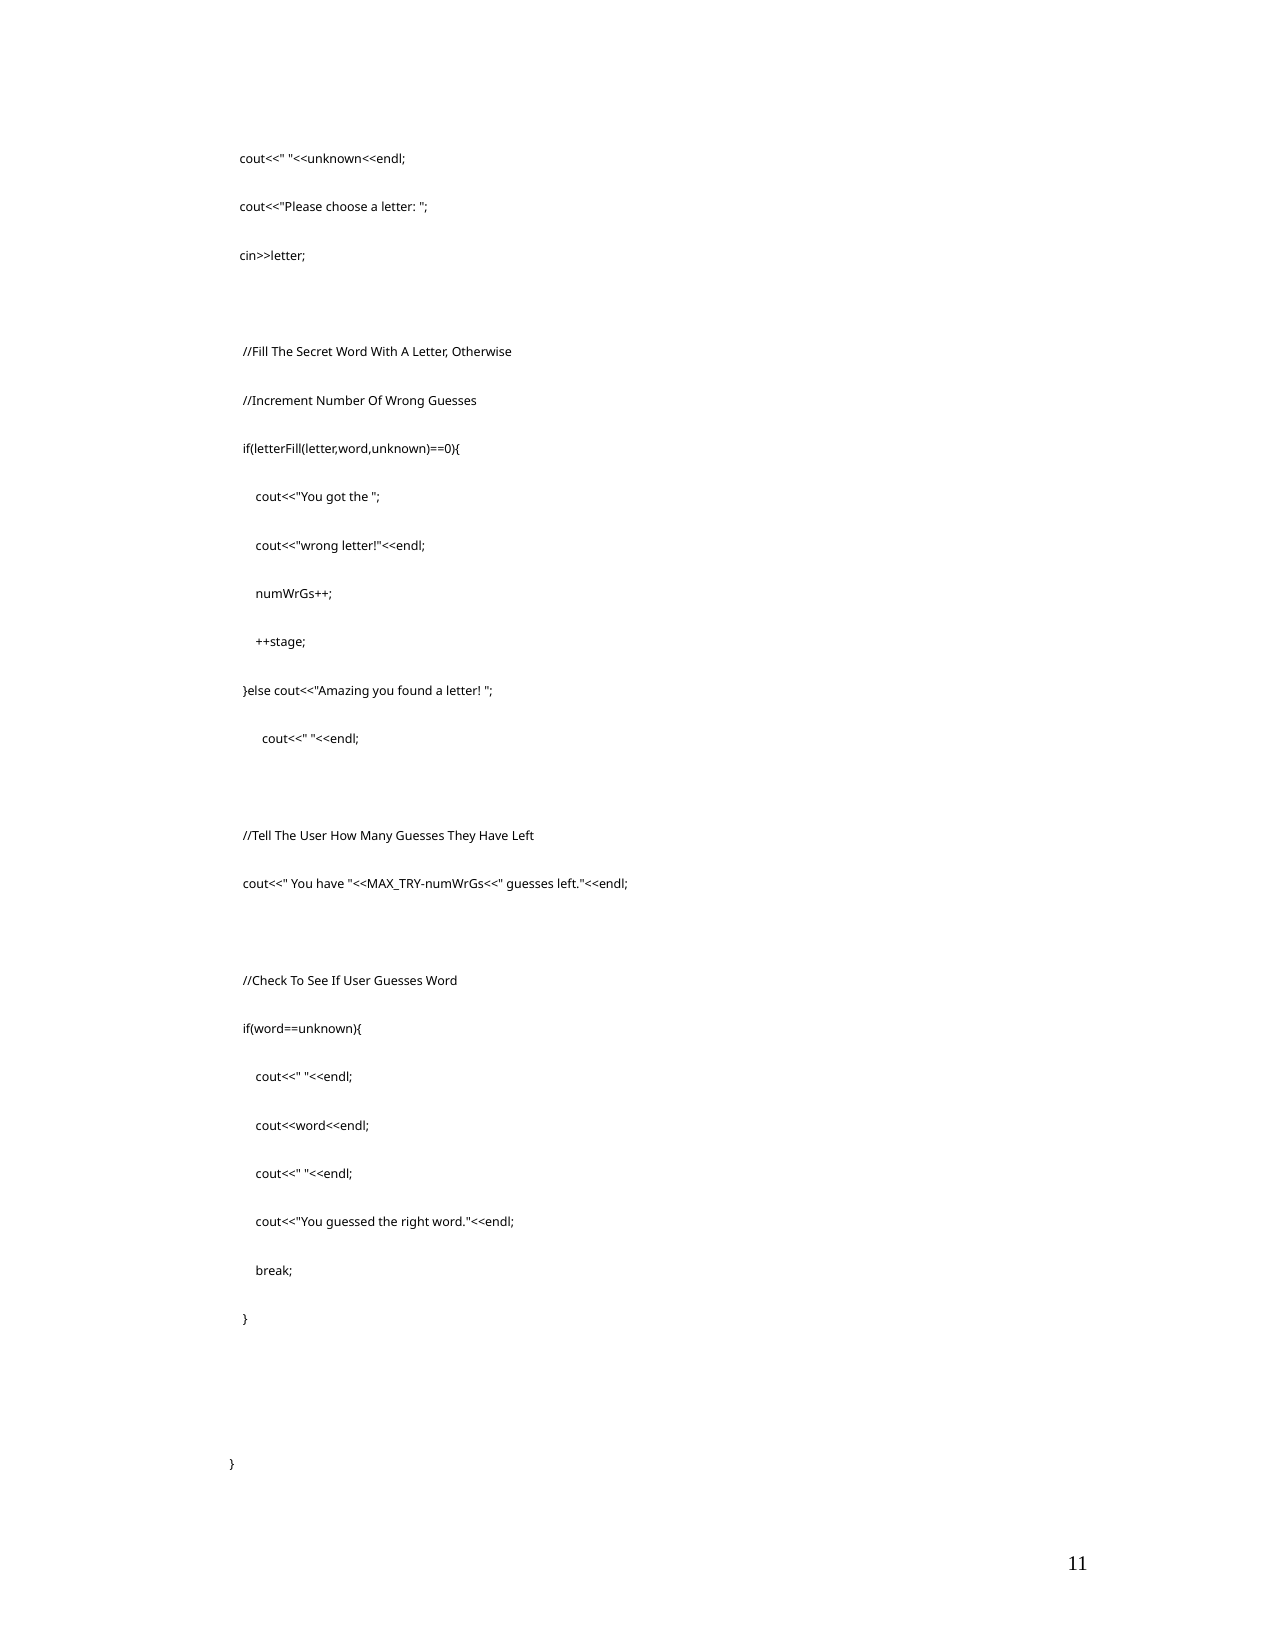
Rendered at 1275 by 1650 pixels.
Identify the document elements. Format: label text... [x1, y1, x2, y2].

list cout<<" "<<endl; [187, 1068, 1087, 1085]
list //Increment Number Of Wrong Guesses [187, 392, 1087, 409]
list if(word==unknown){ [187, 1020, 1087, 1037]
list numWrGs++; [187, 585, 1087, 602]
list cout<<"You got the "; [187, 488, 1087, 505]
list } [187, 1310, 1087, 1327]
list cout<<"wrong letter!"<<endl; [187, 537, 1087, 554]
list cout<<" "<<endl; [187, 1165, 1087, 1182]
list cout<<"You guessed the right word."<<endl; [187, 1213, 1087, 1230]
list break; [187, 1262, 1087, 1279]
list //Check To See If User Guesses Word [187, 972, 1087, 989]
list }else cout<<"Amazing you found a letter! "; [187, 682, 1087, 699]
list //Tell The User How Many Guesses They Have Left [187, 827, 1087, 844]
list cout<<" You have "<<MAX_TRY-numWrGs<<" guesses left."<<endl; [187, 875, 1087, 892]
list ++stage; [187, 633, 1087, 650]
list if(letterFill(letter,word,unknown)==0){ [187, 440, 1087, 457]
list //Fill The Secret Word With A Letter, Otherwise [187, 343, 1087, 360]
list } [187, 1455, 1087, 1472]
list cout<<" "<<unknown<<endl; [187, 150, 1087, 167]
list cout<<word<<endl; [187, 1117, 1087, 1134]
list cout<<" "<<endl; [187, 730, 1087, 747]
list cout<<"Please choose a letter: "; [187, 198, 1087, 215]
list cin>>letter; [187, 247, 1087, 264]
